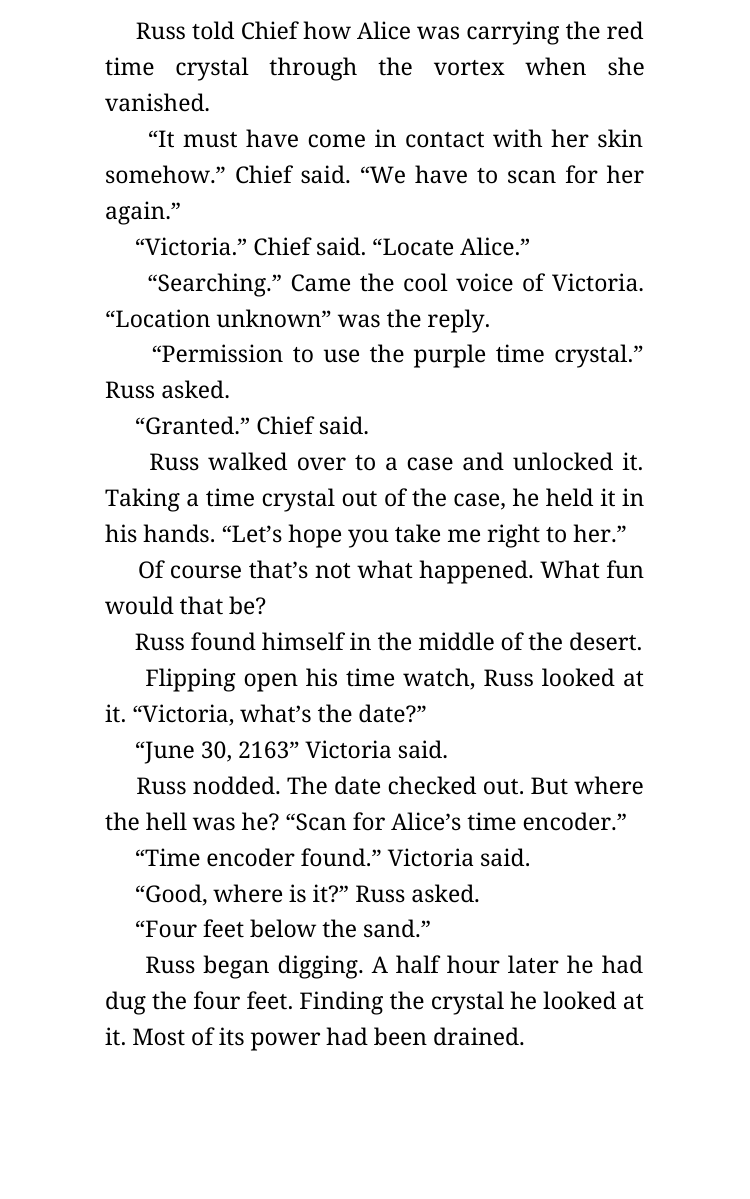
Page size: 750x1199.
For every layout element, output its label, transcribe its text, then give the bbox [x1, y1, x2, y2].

text “Granted.” Chief said. [105, 410, 645, 442]
text Flipping open his time watch, Russ looked at it. “Victoria, what’s the date?” [105, 662, 645, 729]
text “Four feet below the sand.” [105, 913, 645, 945]
text “Time encoder found.” Victoria said. [105, 842, 645, 873]
text Russ walked over to a case and unlocked it. Taking a time crystal out of the case, he held it in his hands. “Let’s hope you take me right to her.” [105, 446, 645, 549]
text “Good, where is it?” Russ asked. [105, 877, 645, 909]
text “June 30, 2163” Victoria said. [105, 734, 645, 765]
text Russ began digging. A half hour later he had dug the four feet. Finding the crystal he looked at it. Most of its power had been drained. [105, 949, 645, 1052]
text “Permission to use the purple time crystal.” Russ asked. [105, 338, 645, 406]
text Of course that’s not what happened. What fun would that be? [105, 554, 645, 621]
text “Searching.” Came the cool voice of Victoria. “Location unknown” was the reply. [105, 267, 645, 334]
text Russ found himself in the middle of the desert. [105, 626, 645, 657]
text “It must have come in contact with her skin somehow.” Chief said. “We have to scan for her again.” [105, 123, 645, 226]
text Russ told Chief how Alice was carrying the red time crystal through the vortex when she vanished. [105, 15, 645, 118]
text “Victoria.” Chief said. “Locate Alice.” [105, 231, 645, 262]
text Russ nodded. The date checked out. But where the hell was he? “Scan for Alice’s time encoder.” [105, 770, 645, 837]
